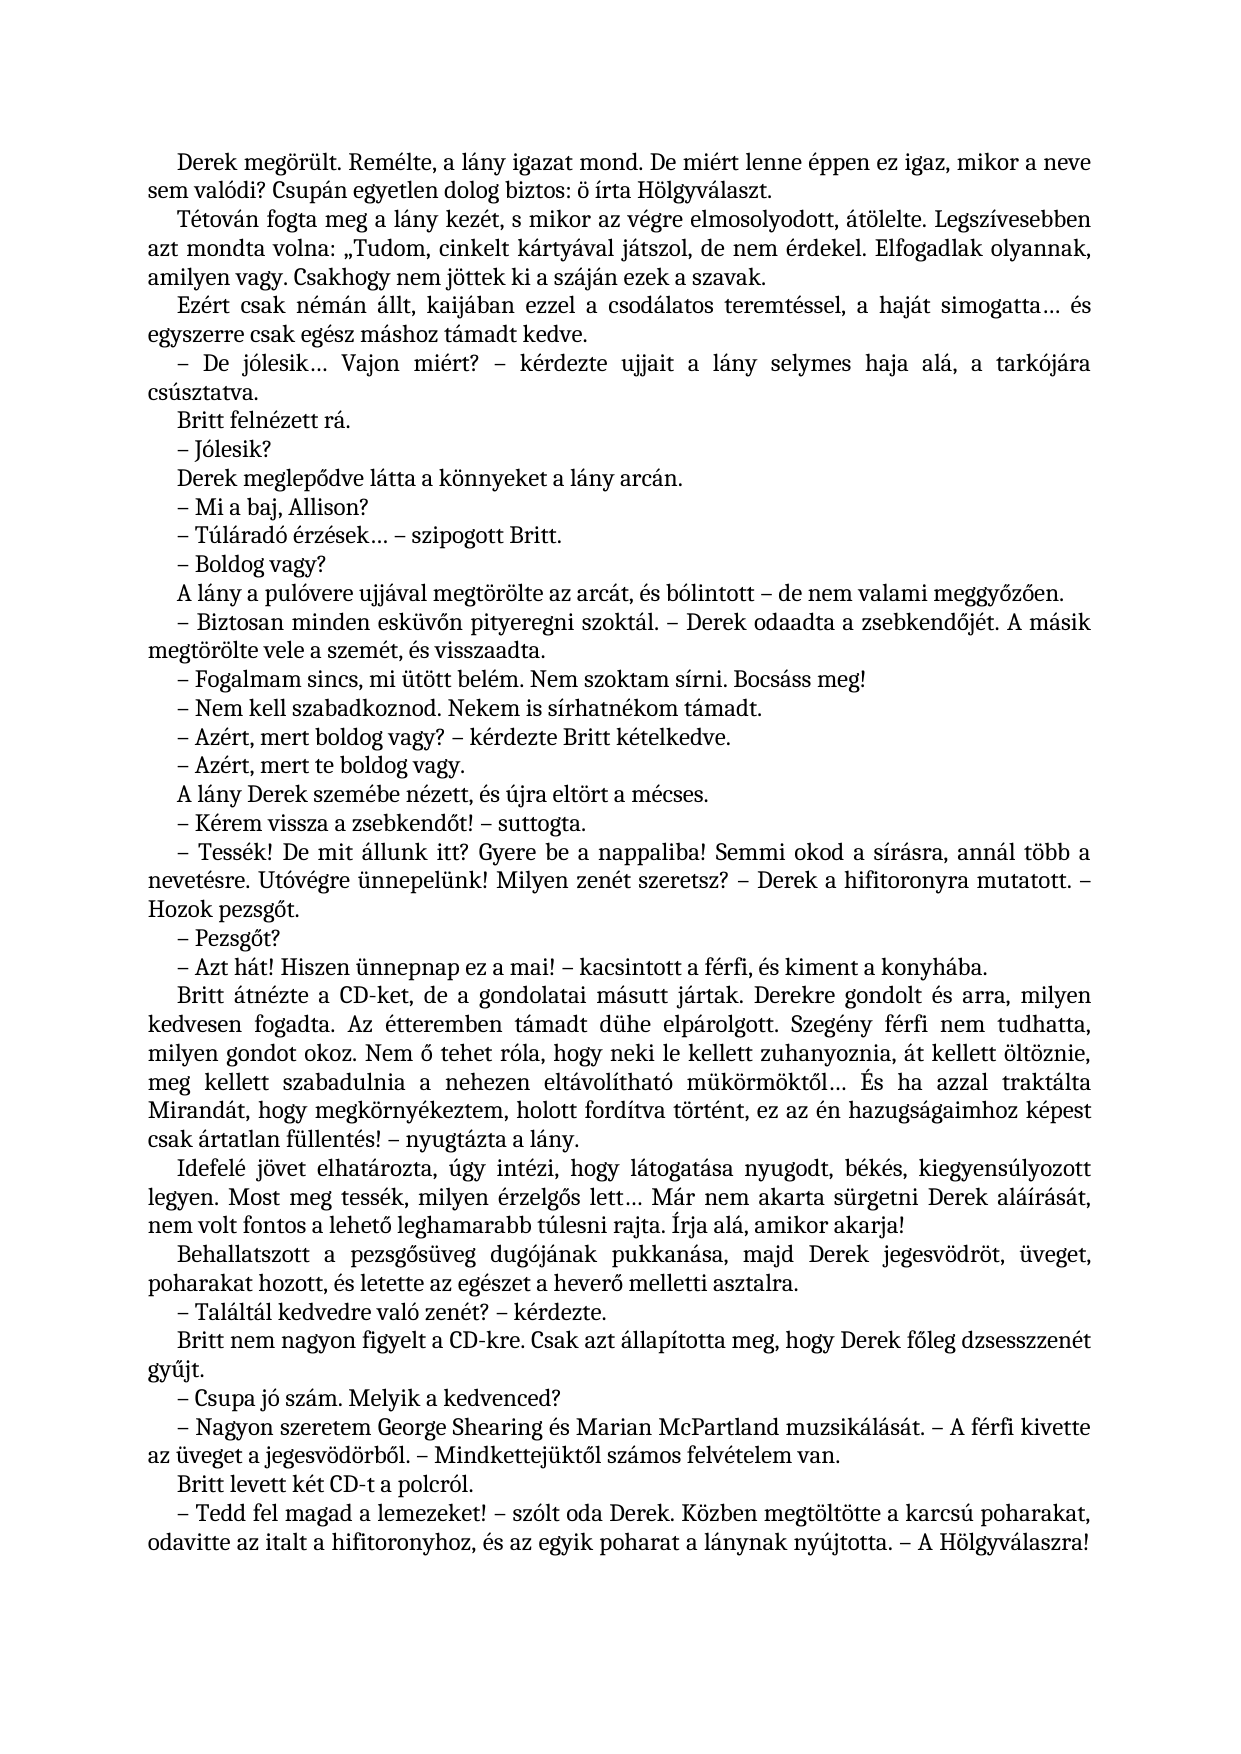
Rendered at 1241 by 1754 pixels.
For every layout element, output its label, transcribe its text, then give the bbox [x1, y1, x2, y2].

text – Biztosan minden esküvőn pityeregni szoktál. – Derek odaadta a zsebkendőjét. A másik megtörölte vele a szemét, és visszaadta. [148, 608, 1093, 665]
text – Tessék! De mit állunk itt? Gyere be a nappaliba! Semmi okod a sírásra, annál több a nevetésre. Utóvégre ünnepelünk! Milyen zenét szeretsz? – Derek a hifitoronyra mutatott. – Hozok pezsgőt. [148, 838, 1093, 924]
text – Csupa jó szám. Melyik a kedvenced? [148, 1384, 1093, 1413]
text Idefelé jövet elhatározta, úgy intézi, hogy látogatása nyugodt, békés, kiegyensúlyozott legyen. Most meg tessék, milyen érzelgős lett… Már nem akarta sürgetni Derek aláírását, nem volt fontos a lehető leghamarabb túlesni rajta. Írja alá, amikor akarja! [148, 1154, 1093, 1240]
text A lány Derek szemébe nézett, és újra eltört a mécses. [148, 780, 1093, 809]
text Britt átnézte a CD-ket, de a gondolatai másutt jártak. Derekre gondolt és arra, milyen kedvesen fogadta. Az étteremben támadt dühe elpárolgott. Szegény férfi nem tudhatta, milyen gondot okoz. Nem ő tehet róla, hogy neki le kellett zuhanyoznia, át kellett öltöznie, meg kellett szabadulnia a nehezen eltávolítható mükörmöktől… És ha azzal traktálta Mirandát, hogy megkörnyékeztem, holott fordítva történt, ez az én hazugságaimhoz képest csak ártatlan füllentés! – nyugtázta a lány. [148, 981, 1093, 1154]
text – Jólesik? [148, 435, 1093, 464]
text – Azért, mert boldog vagy? – kérdezte Britt kételkedve. [148, 723, 1093, 751]
text – Nem kell szabadkoznod. Nekem is sírhatnékom támadt. [148, 694, 1093, 723]
text – Fogalmam sincs, mi ütött belém. Nem szoktam sírni. Bocsáss meg! [148, 665, 1093, 694]
text – Túláradó érzések… – szipogott Britt. [148, 521, 1093, 550]
text Ezért csak némán állt, kaijában ezzel a csodálatos teremtéssel, a haját simogatta… és egyszerre csak egész máshoz támadt kedve. [148, 291, 1093, 349]
text A lány a pulóvere ujjával megtörölte az arcát, és bólintott – de nem valami meggyőzően. [148, 579, 1093, 608]
text Britt felnézett rá. [148, 406, 1093, 435]
text – De jólesik… Vajon miért? – kérdezte ujjait a lány selymes haja alá, a tarkójára csúsztatva. [148, 349, 1093, 406]
text Britt levett két CD-t a polcról. [148, 1470, 1093, 1499]
text – Mi a baj, Allison? [148, 493, 1093, 521]
text – Nagyon szeretem George Shearing és Marian McPartland muzsikálását. – A férfi kivette az üveget a jegesvödörből. – Mindkettejüktől számos felvételem van. [148, 1413, 1093, 1470]
text – Tedd fel magad a lemezeket! – szólt oda Derek. Közben megtöltötte a karcsú poharakat, odavitte az italt a hifitoronyhoz, és az egyik poharat a lánynak nyújtotta. – A Hölgyválaszra! [148, 1499, 1093, 1556]
text – Boldog vagy? [148, 550, 1093, 579]
text Behallatszott a pezsgősüveg dugójának pukkanása, majd Derek jegesvödröt, üveget, poharakat hozott, és letette az egészet a heverő melletti asztalra. [148, 1240, 1093, 1298]
text – Kérem vissza a zsebkendőt! – suttogta. [148, 809, 1093, 838]
text – Pezsgőt? [148, 924, 1093, 953]
text – Azért, mert te boldog vagy. [148, 751, 1093, 780]
text – Azt hát! Hiszen ünnepnap ez a mai! – kacsintott a férfi, és kiment a konyhába. [148, 953, 1093, 981]
text – Találtál kedvedre való zenét? – kérdezte. [148, 1298, 1093, 1326]
text Derek meglepődve látta a könnyeket a lány arcán. [148, 464, 1093, 493]
text Britt nem nagyon figyelt a CD-kre. Csak azt állapította meg, hogy Derek főleg dzsesszzenét gyűjt. [148, 1326, 1093, 1384]
text Derek megörült. Remélte, a lány igazat mond. De miért lenne éppen ez igaz, mikor a neve sem valódi? Csupán egyetlen dolog biztos: ö írta Hölgyválaszt. [148, 148, 1093, 205]
text Tétován fogta meg a lány kezét, s mikor az végre elmosolyodott, átölelte. Legszívesebben azt mondta volna: „Tudom, cinkelt kártyával játszol, de nem érdekel. Elfogadlak olyannak, amilyen vagy. Csakhogy nem jöttek ki a száján ezek a szavak. [148, 205, 1093, 291]
